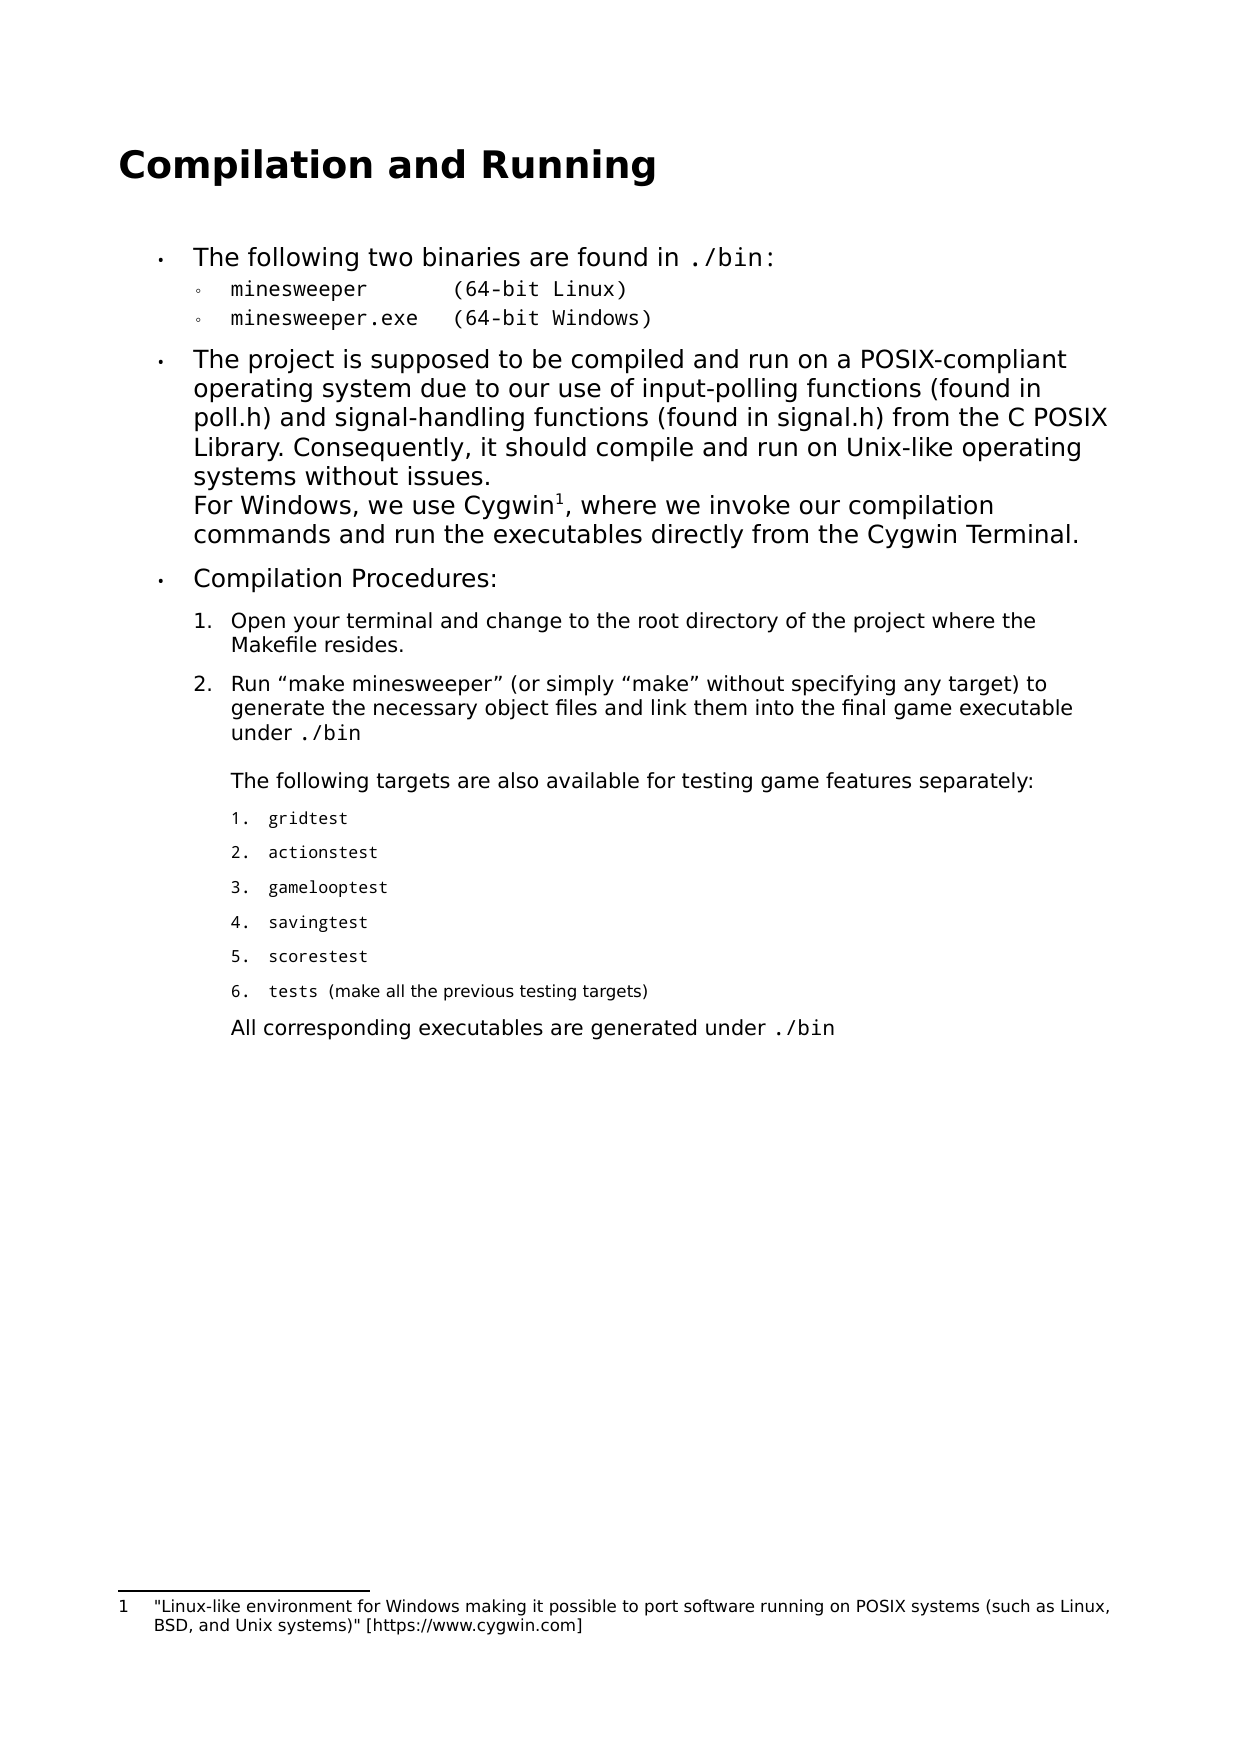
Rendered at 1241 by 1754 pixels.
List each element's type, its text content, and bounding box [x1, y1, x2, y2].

list minesweeper.exe (64-bit Windows) [193, 306, 1122, 330]
list savingtest [231, 912, 1122, 932]
list scorestest [231, 947, 1122, 967]
list gamelooptest [231, 878, 1122, 897]
list tests (make all the previous testing targets) [231, 982, 1122, 1001]
list actionstest [231, 843, 1122, 863]
list The project is supposed to be compiled and run on a POSIX-compliant operating system due to our use of input-polling functions (found in poll.h) and signal-handling functions (found in signal.h) from the C POSIX Library. Consequently, it should compile and run on Unix-like operating systems without issues. For Windows, we use Cygwin, where we invoke our compilation commands and run the executables directly from the Cygwin Terminal. [156, 345, 1122, 549]
list All corresponding executables are generated under ./bin [193, 1016, 1122, 1041]
list Run “make minesweeper” (or simply “make” without specifying any target) to generate the necessary object files and link them into the final game executable under ./bin The following targets are also available for testing game features separately: [193, 672, 1122, 794]
subtitle Compilation and Running [118, 144, 1122, 188]
list minesweeper (64-bit Linux) [193, 277, 1122, 301]
list The following two binaries are found in ./bin: [156, 243, 1122, 273]
list Open your terminal and change to the root directory of the project where the Makefile resides. [193, 609, 1122, 657]
list gridtest [231, 809, 1122, 828]
list Compilation Procedures: [156, 564, 1122, 594]
list "Linux-like environment for Windows making it possible to port software running on POSIX systems (such as Linux, BSD, and Unix systems)" [https://www.cygwin.com] [118, 1597, 1122, 1635]
